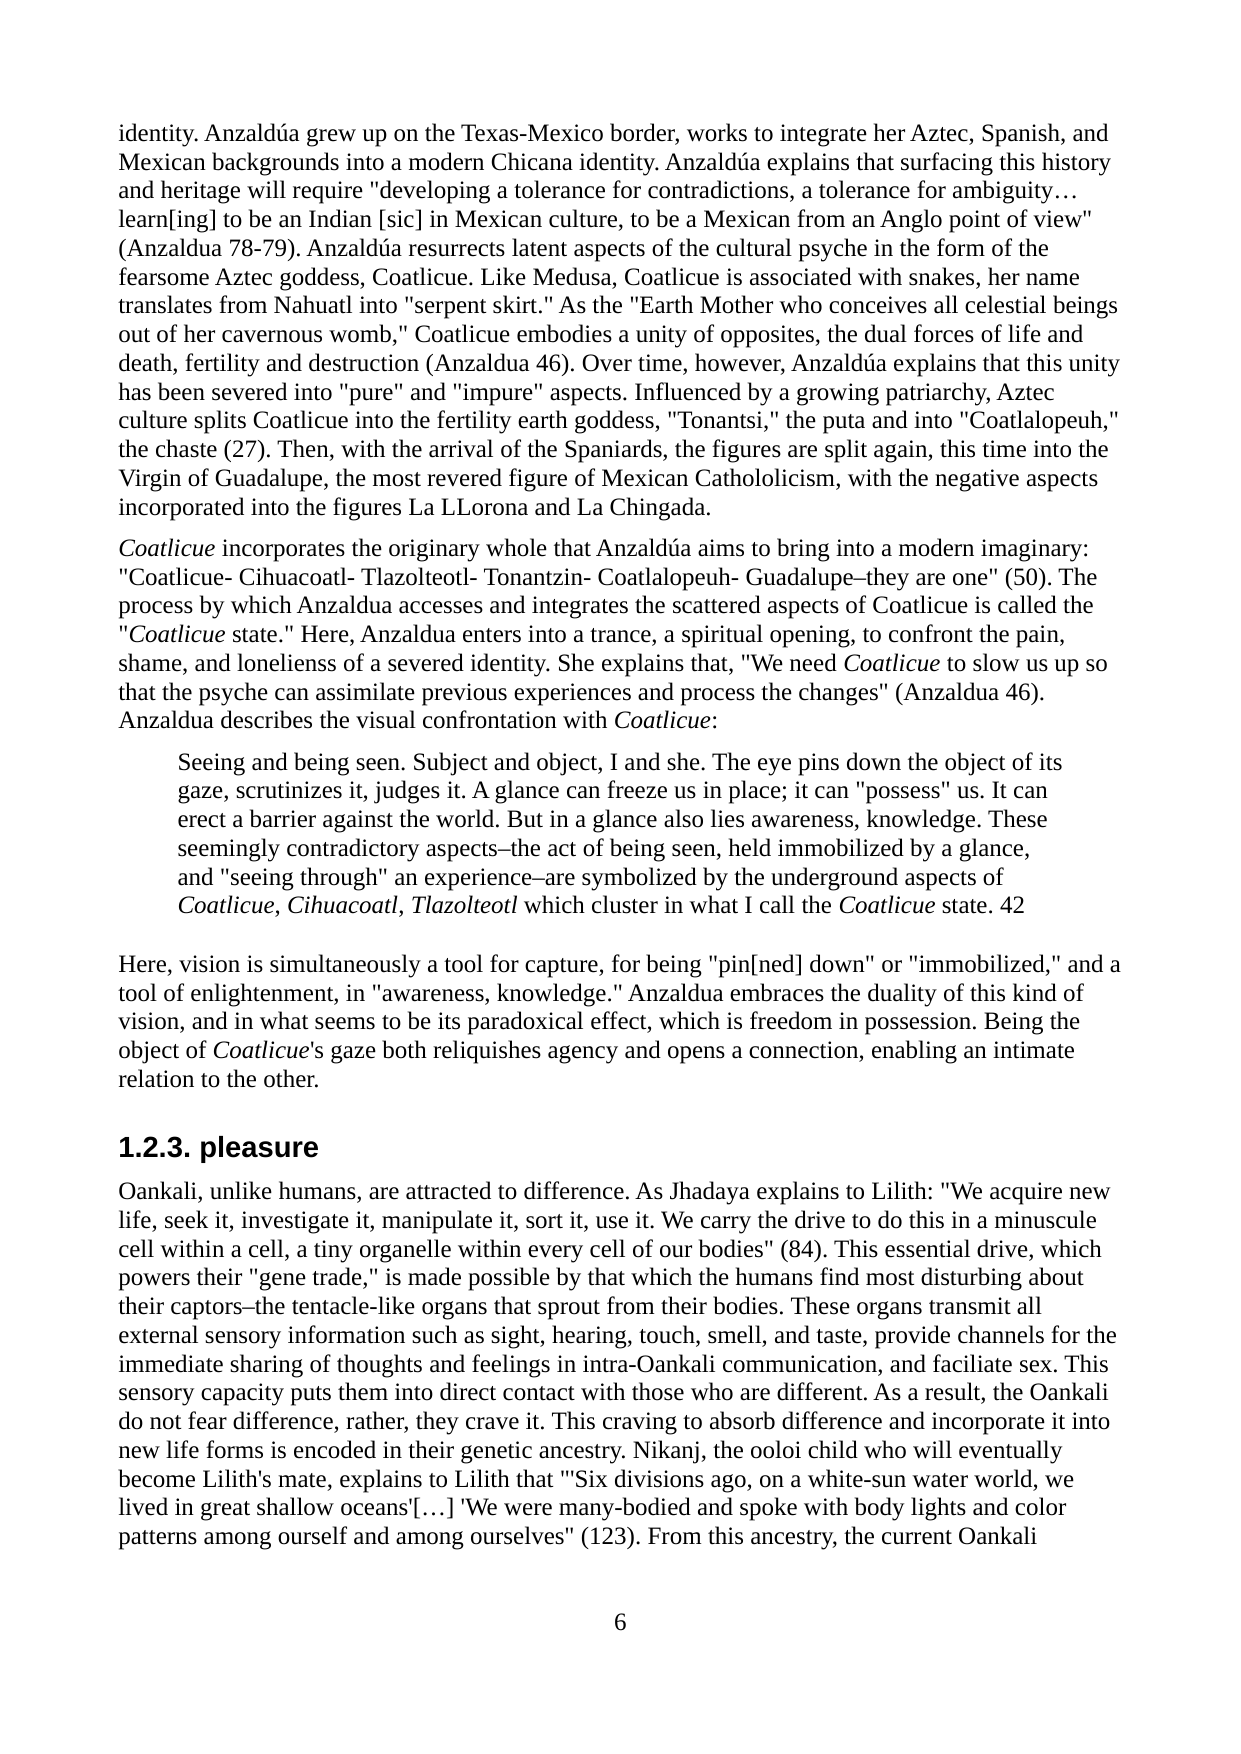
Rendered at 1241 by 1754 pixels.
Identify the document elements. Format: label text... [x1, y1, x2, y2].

text Oankali, unlike humans, are attracted to difference. As Jhadaya explains to Lilith: "We acquire new life, seek it, investigate it, manipulate it, sort it, use it. We carry the drive to do this in a minuscule cell within a cell, a tiny organelle within every cell of our bodies" (84). This essential drive, which powers their "gene trade," is made possible by that which the humans find most disturbing about their captors–the tentacle-like organs that sprout from their bodies. These organs transmit all external sensory information such as sight, hearing, touch, smell, and taste, provide channels for the immediate sharing of thoughts and feelings in intra-Oankali communication, and faciliate sex. This sensory capacity puts them into direct contact with those who are different. As a result, the Oankali do not fear difference, rather, they crave it. This craving to absorb difference and incorporate it into new life forms is encoded in their genetic ancestry. Nikanj, the ooloi child who will eventually become Lilith's mate, explains to Lilith that "'Six divisions ago, on a white-sun water world, we lived in great shallow oceans'[…] 'We were many-bodied and spoke with body lights and color patterns among ourself and among ourselves" (123). From this ancestry, the current Oankali [118, 1176, 1122, 1550]
text identity. Anzaldúa grew up on the Texas-Mexico border, works to integrate her Aztec, Spanish, and Mexican backgrounds into a modern Chicana identity. Anzaldúa explains that surfacing this history and heritage will require "developing a tolerance for contradictions, a tolerance for ambiguity… learn[ing] to be an Indian [sic] in Mexican culture, to be a Mexican from an Anglo point of view" (Anzaldua 78-79). Anzaldúa resurrects latent aspects of the cultural psyche in the form of the fearsome Aztec goddess, Coatlicue. Like Medusa, Coatlicue is associated with snakes, her name translates from Nahuatl into "serpent skirt." As the "Earth Mother who conceives all celestial beings out of her cavernous womb," Coatlicue embodies a unity of opposites, the dual forces of life and death, fertility and destruction (Anzaldua 46). Over time, however, Anzaldúa explains that this unity has been severed into "pure" and "impure" aspects. Influenced by a growing patriarchy, Aztec culture splits Coatlicue into the fertility earth goddess, "Tonantsi," the puta and into "Coatlalopeuh," the chaste (27). Then, with the arrival of the Spaniards, the figures are split again, this time into the Virgin of Guadalupe, the most revered figure of Mexican Cathololicism, with the negative aspects incorporated into the figures La LLorona and La Chingada. [118, 118, 1122, 521]
text Here, vision is simultaneously a tool for capture, for being "pin[ned] down" or "immobilized," and a tool of enlightenment, in "awareness, knowledge." Anzaldua embraces the duality of this kind of vision, and in what seems to be its paradoxical effect, which is freedom in possession. Being the object of Coatlicue's gaze both reliquishes agency and opens a connection, enabling an intimate relation to the other. [118, 949, 1122, 1093]
text Seeing and being seen. Subject and object, I and she. The eye pins down the object of its gaze, scrutinizes it, judges it. A glance can freeze us in place; it can "possess" us. It can erect a barrier against the world. But in a glance also lies awareness, knowledge. These seemingly contradictory aspects–the act of being seen, held immobilized by a glance, and "seeing through" an experience–are symbolized by the underground aspects of Coatlicue, Cihuacoatl, Tlazolteotl which cluster in what I call the Coatlicue state. 42 [177, 747, 1063, 919]
subtitle pleasure [118, 1130, 1122, 1164]
text Coatlicue incorporates the originary whole that Anzaldúa aims to bring into a modern imaginary: "Coatlicue- Cihuacoatl- Tlazolteotl- Tonantzin- Coatlalopeuh- Guadalupe–they are one" (50). The process by which Anzaldua accesses and integrates the scattered aspects of Coatlicue is called the "Coatlicue state." Here, Anzaldua enters into a trance, a spiritual opening, to confront the pain, shame, and lonelienss of a severed identity. She explains that, "We need Coatlicue to slow us up so that the psyche can assimilate previous experiences and process the changes" (Anzaldua 46). Anzaldua describes the visual confrontation with Coatlicue: [118, 533, 1122, 734]
